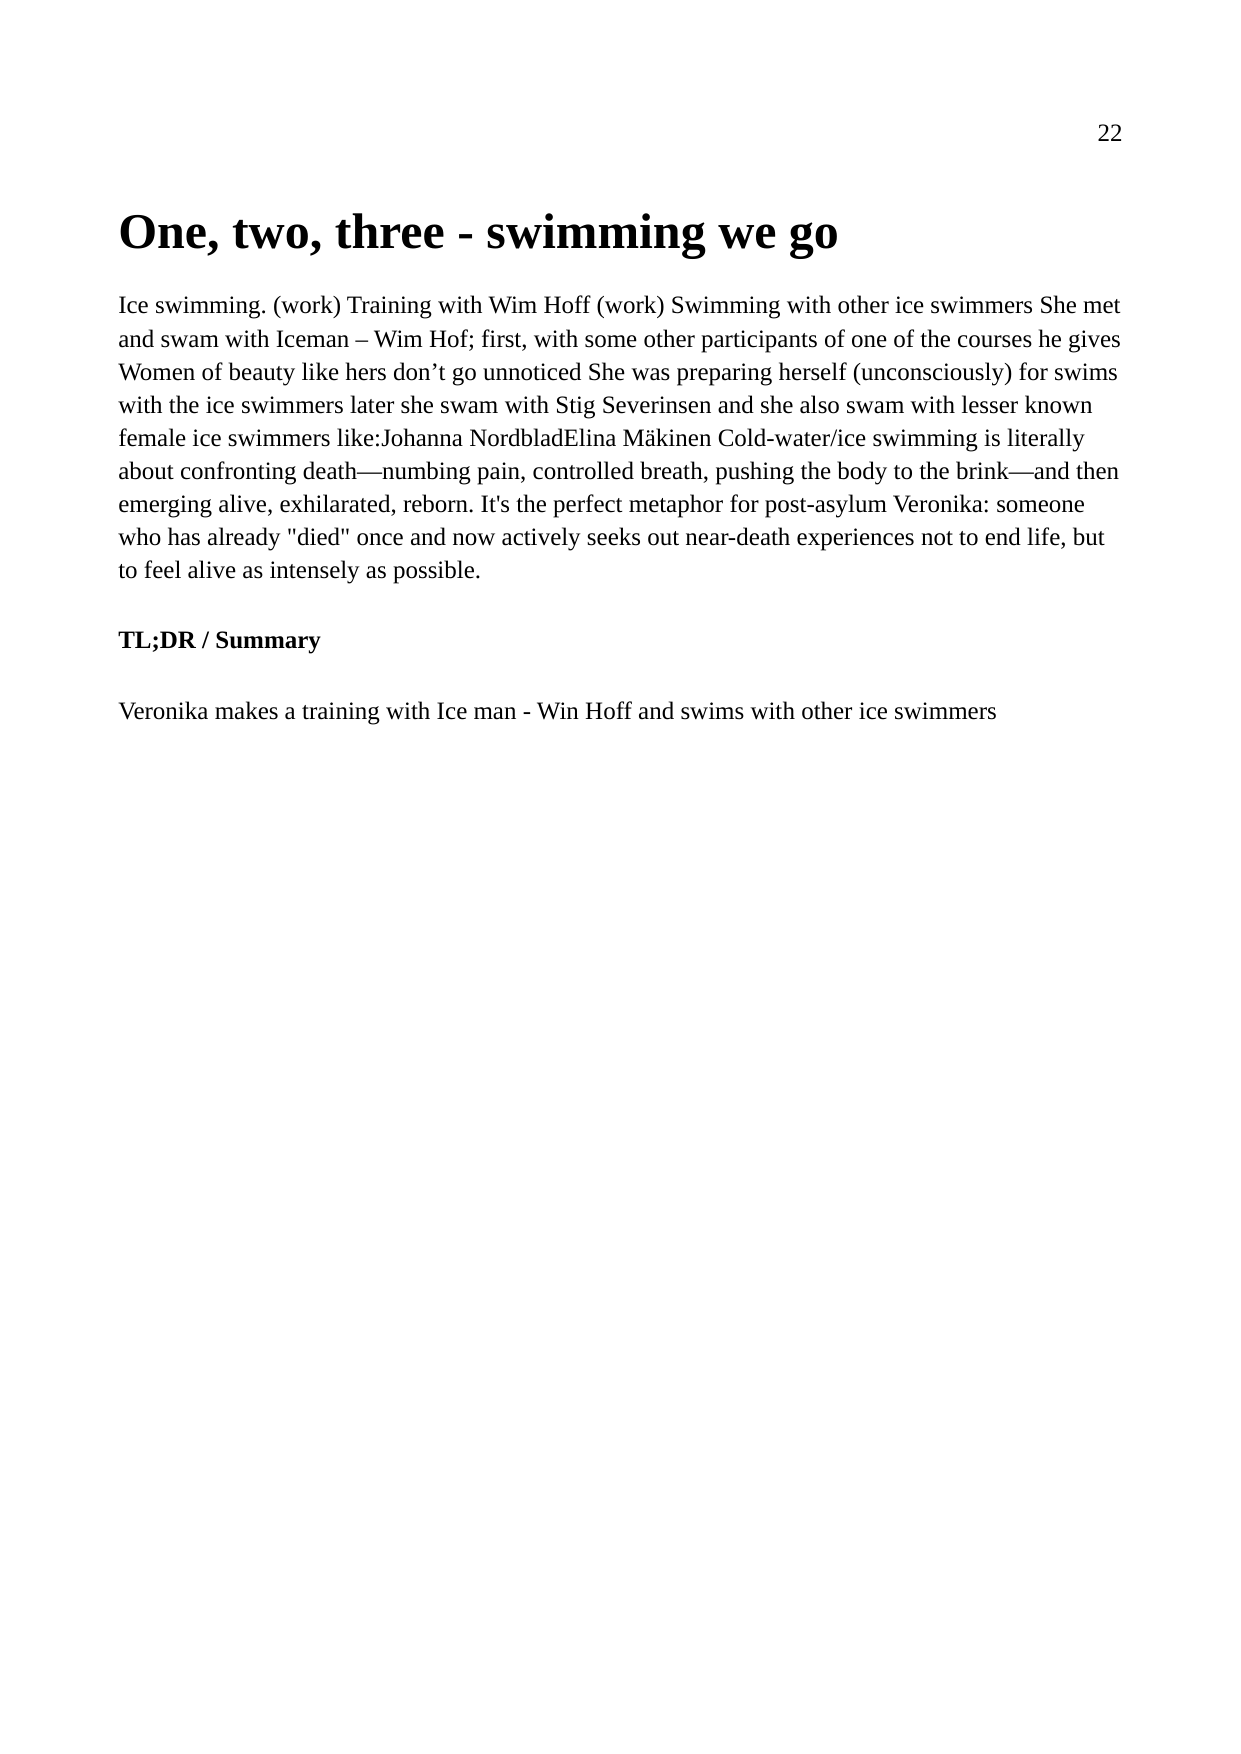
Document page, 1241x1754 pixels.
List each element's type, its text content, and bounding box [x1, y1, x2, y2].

text TL;DR / Summary [118, 625, 1122, 654]
text Veronika makes a training with Ice man - Win Hoff and swims with other ice swimmers [118, 696, 1122, 724]
subtitle One, two, three - swimming we go [118, 202, 1122, 259]
text Ice swimming. (work) Training with Wim Hoff (work) Swimming with other ice swimmers She met and swam with Iceman – Wim Hof; first, with some other participants of one of the courses he gives Women of beauty like hers don’t go unnoticed She was preparing herself (unconsciously) for swims with the ice swimmers later she swam with Stig Severinsen and she also swam with lesser known female ice swimmers like:Johanna NordbladElina Mäkinen Cold-water/ice swimming is literally about confronting death—numbing pain, controlled breath, pushing the body to the brink—and then emerging alive, exhilarated, reborn. It's the perfect metaphor for post-asylum Veronika: someone who has already "died" once and now actively seeks out near-death experiences not to end life, but to feel alive as intensely as possible. [118, 291, 1122, 583]
